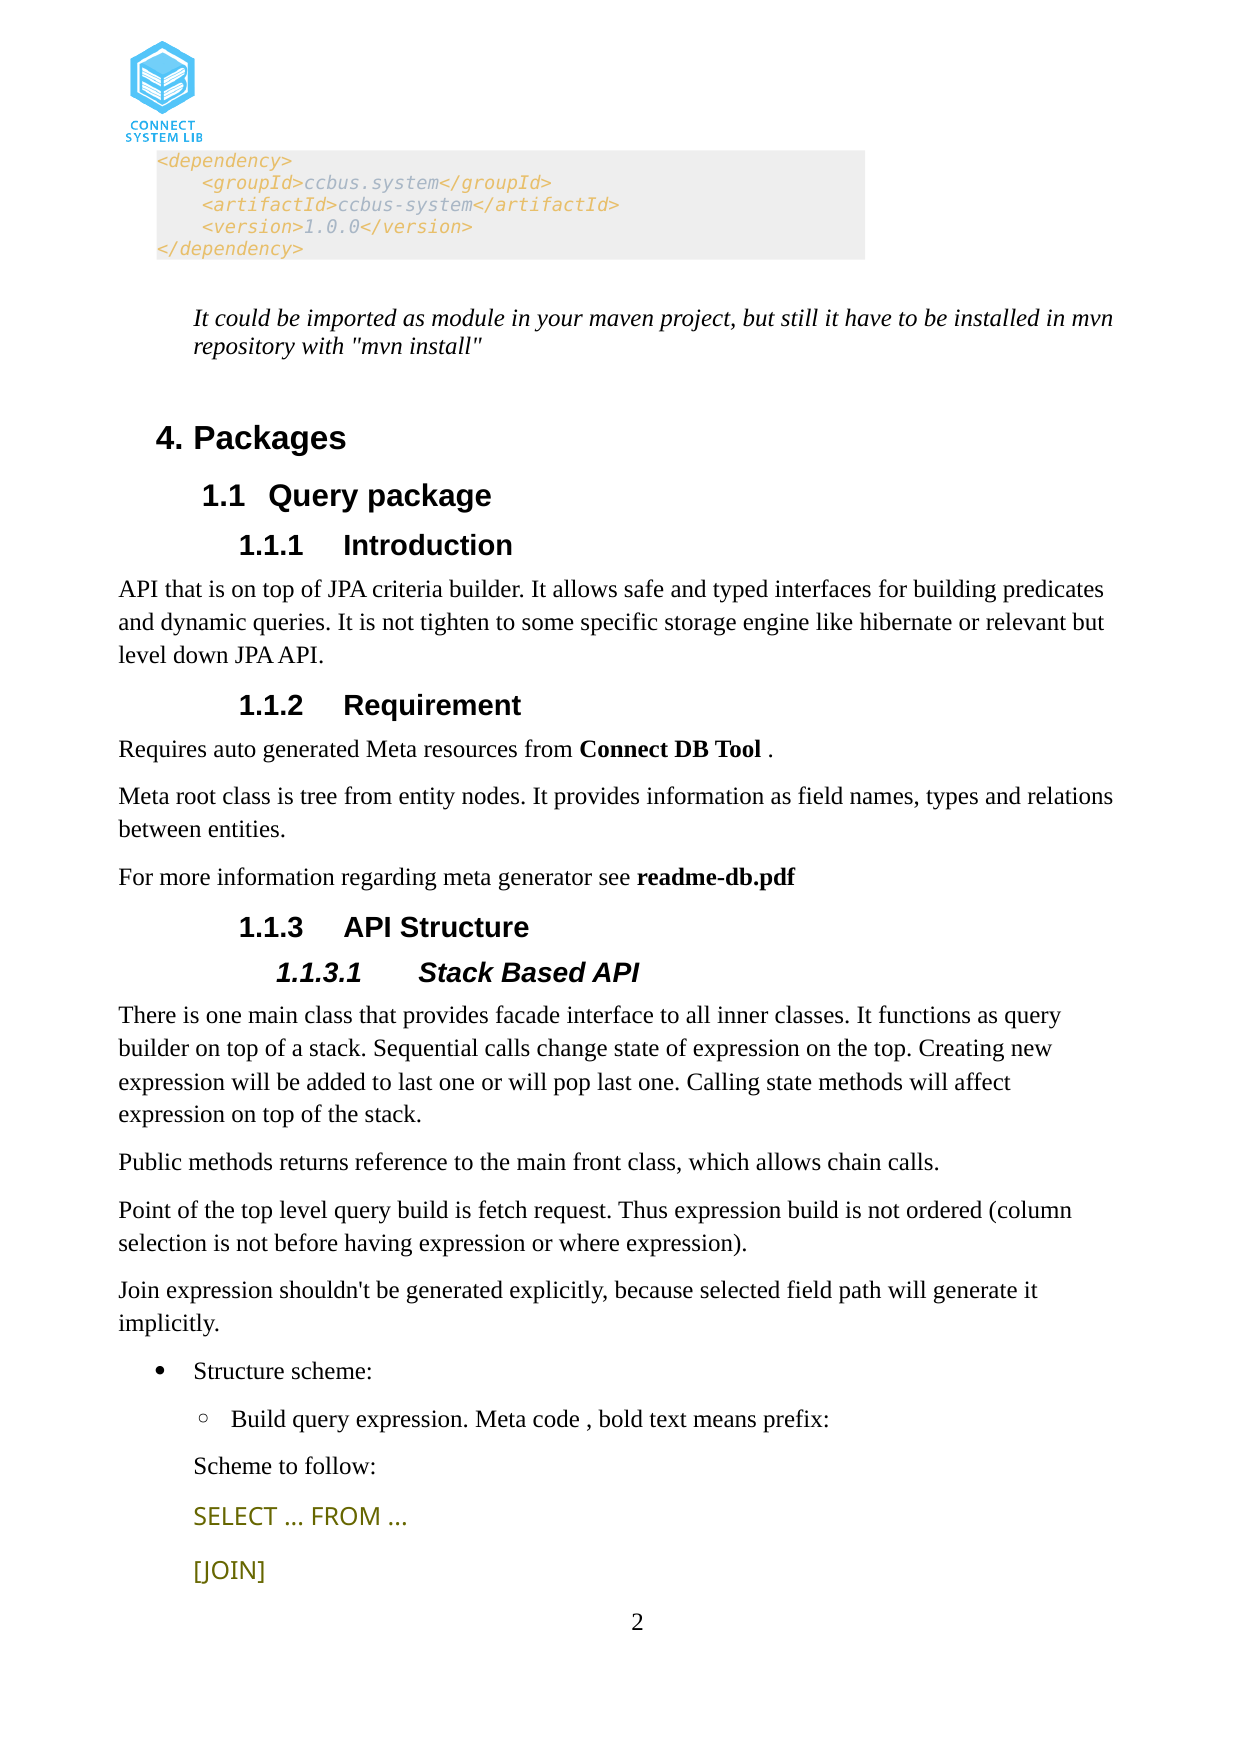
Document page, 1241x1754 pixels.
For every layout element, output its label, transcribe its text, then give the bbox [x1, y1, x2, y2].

text Point of the top level query build is fetch request. Thus expression build is not ordered (column selection is not before having expression or where expression). [118, 1195, 1122, 1257]
text </dependency> [157, 238, 865, 260]
subtitle Requirement [231, 688, 1122, 721]
text Public methods returns reference to the main front class, which allows chain calls. [118, 1147, 1122, 1176]
text SELECT ... FROM ... [118, 1499, 1122, 1533]
picture [125, 41, 203, 142]
text Meta root class is tree from entity nodes. It provides information as field names, types and relations between entities. [118, 781, 1122, 843]
text <version>1.0.0</version> [157, 216, 865, 238]
text Scheme to follow: [118, 1451, 1122, 1480]
text <artifactId>ccbus-system</artifactId> [157, 194, 865, 216]
text Requires auto generated Meta resources from Connect DB Tool . [118, 734, 1122, 762]
text [JOIN] [118, 1553, 1122, 1587]
text For more information regarding meta generator see readme-db.pdf [118, 862, 1122, 891]
text <dependency> [157, 150, 865, 172]
text There is one main class that provides facade interface to all inner classes. It functions as query builder on top of a stack. Sequential calls change state of expression on the top. Creating new expression will be added to last one or will pop last one. Calling state methods will affect expression on top of the stack. [118, 1001, 1122, 1128]
subtitle Introduction [231, 528, 1122, 562]
text It could be imported as module in your maven project, but still it have to be installed in mvn repository with "mvn install" [193, 303, 1122, 360]
subtitle API Structure [231, 909, 1122, 943]
text Join expression shouldn't be generated explicitly, because selected field path will generate it implicitly. [118, 1275, 1122, 1337]
text API that is on top of JPA criteria builder. It allows safe and typed interfaces for building predicates and dynamic queries. It is not tighten to some specific storage engine like hibernate or relevant but level down JPA API. [118, 574, 1122, 669]
subtitle Packages [156, 418, 1122, 457]
list Structure scheme: [156, 1356, 1122, 1385]
subtitle Query package [193, 477, 1122, 513]
text <groupId>ccbus.system</groupId> [157, 172, 865, 194]
list Build query expression. Meta code , bold text means prefix: [193, 1404, 1122, 1432]
subtitle Stack Based API [268, 956, 1122, 988]
